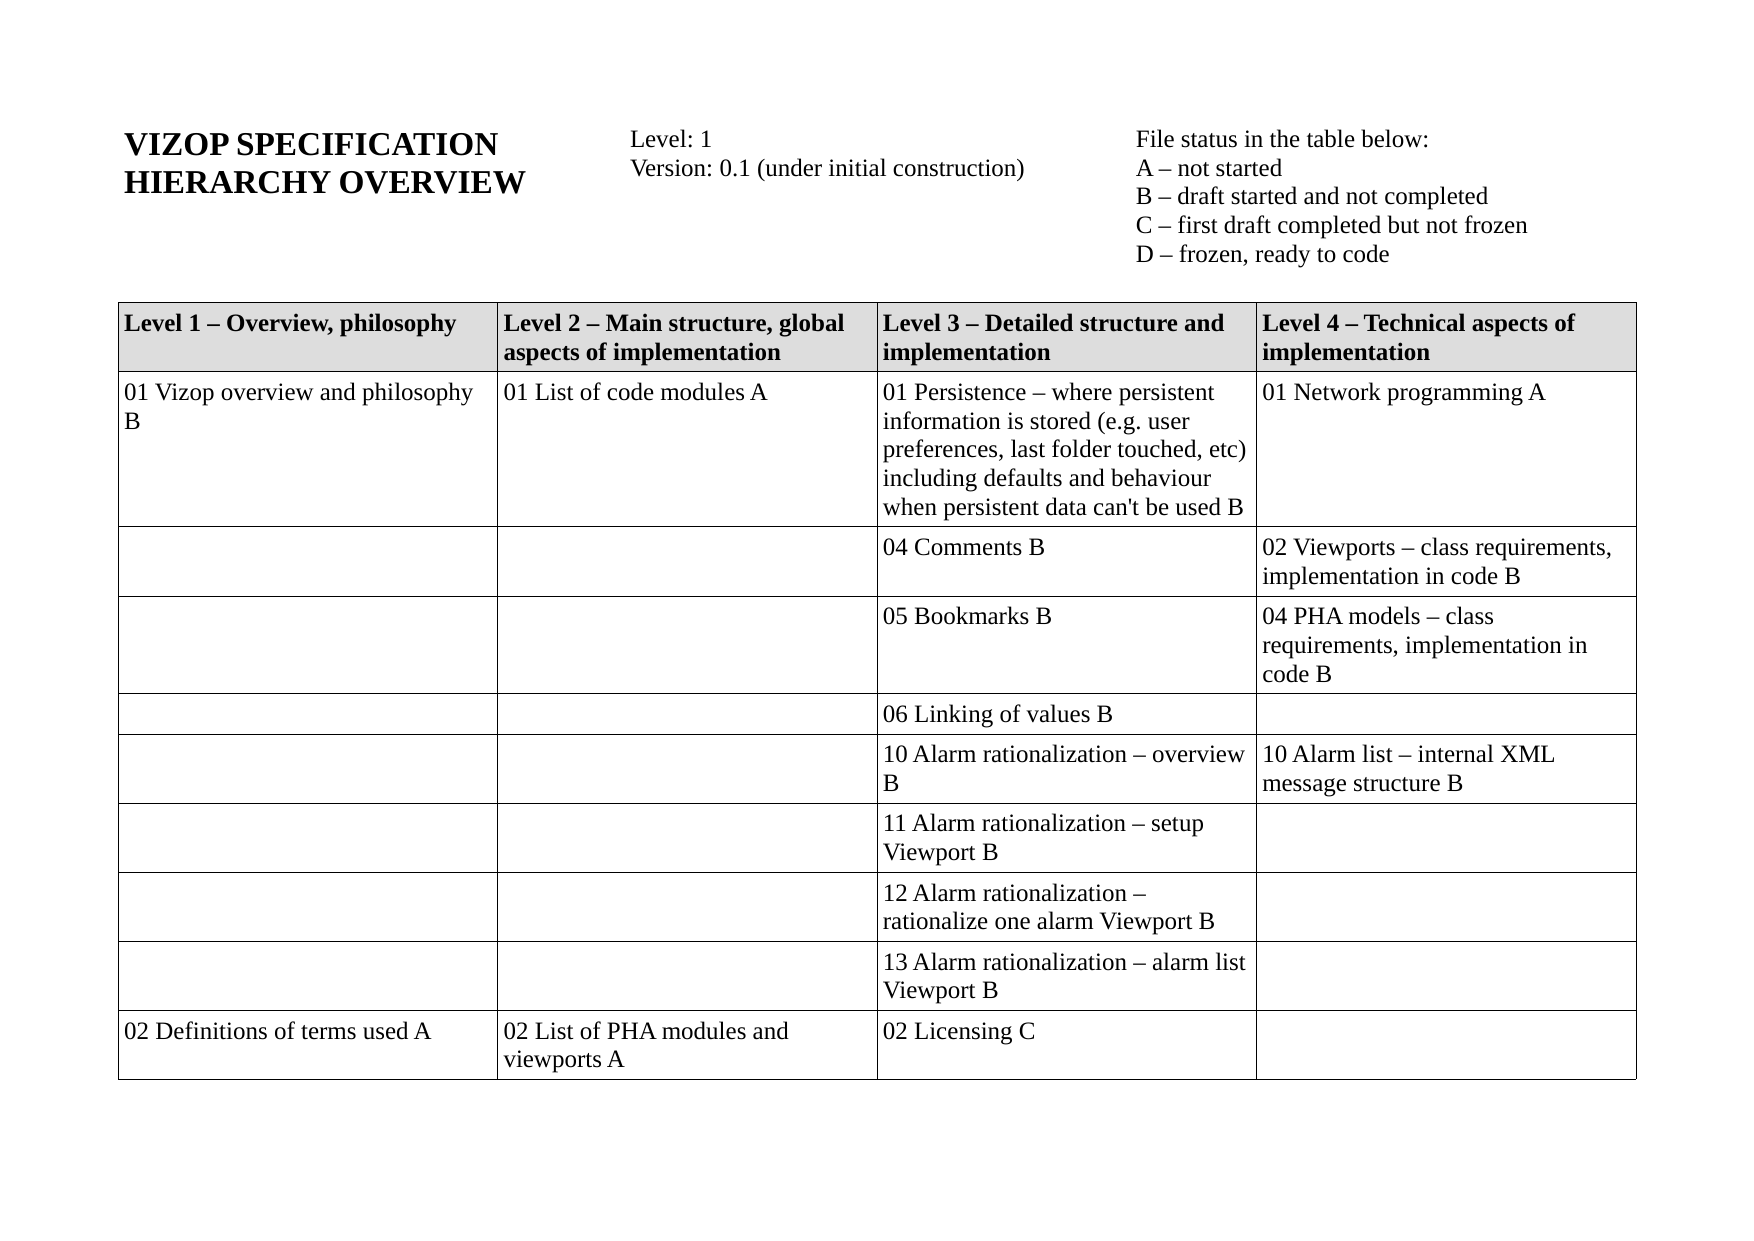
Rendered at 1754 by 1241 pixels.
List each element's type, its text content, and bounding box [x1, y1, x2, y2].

table_header Level 2 – Main structure, global aspects of implementation [498, 303, 877, 371]
table_cell [1257, 804, 1636, 872]
table_cell [1257, 942, 1636, 1010]
table_cell [498, 942, 877, 1010]
table_header Level: 1 Version: 0.1 (under initial construction) [624, 118, 1130, 273]
table_cell 02 Viewports – class requirements, implementation in code B [1257, 527, 1636, 596]
table_cell [1257, 694, 1636, 734]
table_cell 04 Comments B [878, 527, 1256, 596]
table_cell 11 Alarm rationalization – setup Viewport B [878, 804, 1256, 872]
table_cell [119, 942, 497, 1010]
table_cell 13 Alarm rationalization – alarm list Viewport B [878, 942, 1256, 1010]
table_cell 01 List of code modules A [498, 372, 877, 526]
table_cell [498, 597, 877, 693]
table_cell 04 PHA models – class requirements, implementation in code B [1257, 597, 1636, 693]
table_cell [498, 873, 877, 941]
table_cell 10 Alarm rationalization – overview B [878, 735, 1256, 803]
table_cell [119, 597, 497, 693]
table_cell 05 Bookmarks B [878, 597, 1256, 693]
table_cell [119, 694, 497, 734]
table_cell 01 Vizop overview and philosophy B [119, 372, 497, 526]
table_cell [498, 735, 877, 803]
table_header Level 3 – Detailed structure and implementation [878, 303, 1256, 371]
table_header Level 1 – Overview, philosophy [119, 303, 497, 371]
table_cell [119, 804, 497, 872]
table_cell 01 Persistence – where persistent information is stored (e.g. user preferences, last folder touched, etc) including defaults and behaviour when persistent data can't be used B [878, 372, 1256, 526]
table_cell 02 List of PHA modules and viewports A [498, 1011, 877, 1079]
table_cell [1257, 873, 1636, 941]
table_header Level 4 – Technical aspects of implementation [1257, 303, 1636, 371]
table_cell [119, 527, 497, 596]
table_cell [498, 694, 877, 734]
table_cell 06 Linking of values B [878, 694, 1256, 734]
table_cell 10 Alarm list – internal XML message structure B [1257, 735, 1636, 803]
table_cell [119, 873, 497, 941]
table_cell 02 Definitions of terms used A [119, 1011, 497, 1079]
table_header File status in the table below: A – not started B – draft started and not completed C – first draft completed but not frozen D – frozen, ready to code [1130, 118, 1636, 273]
table_cell 01 Network programming A [1257, 372, 1636, 526]
table_cell 02 Licensing C [878, 1011, 1256, 1079]
table_cell [498, 804, 877, 872]
table_cell [1257, 1011, 1636, 1079]
table_header VIZOP SPECIFICATION HIERARCHY OVERVIEW [118, 118, 624, 273]
table_cell [119, 735, 497, 803]
table_cell 12 Alarm rationalization – rationalize one alarm Viewport B [878, 873, 1256, 941]
table_cell [498, 527, 877, 596]
